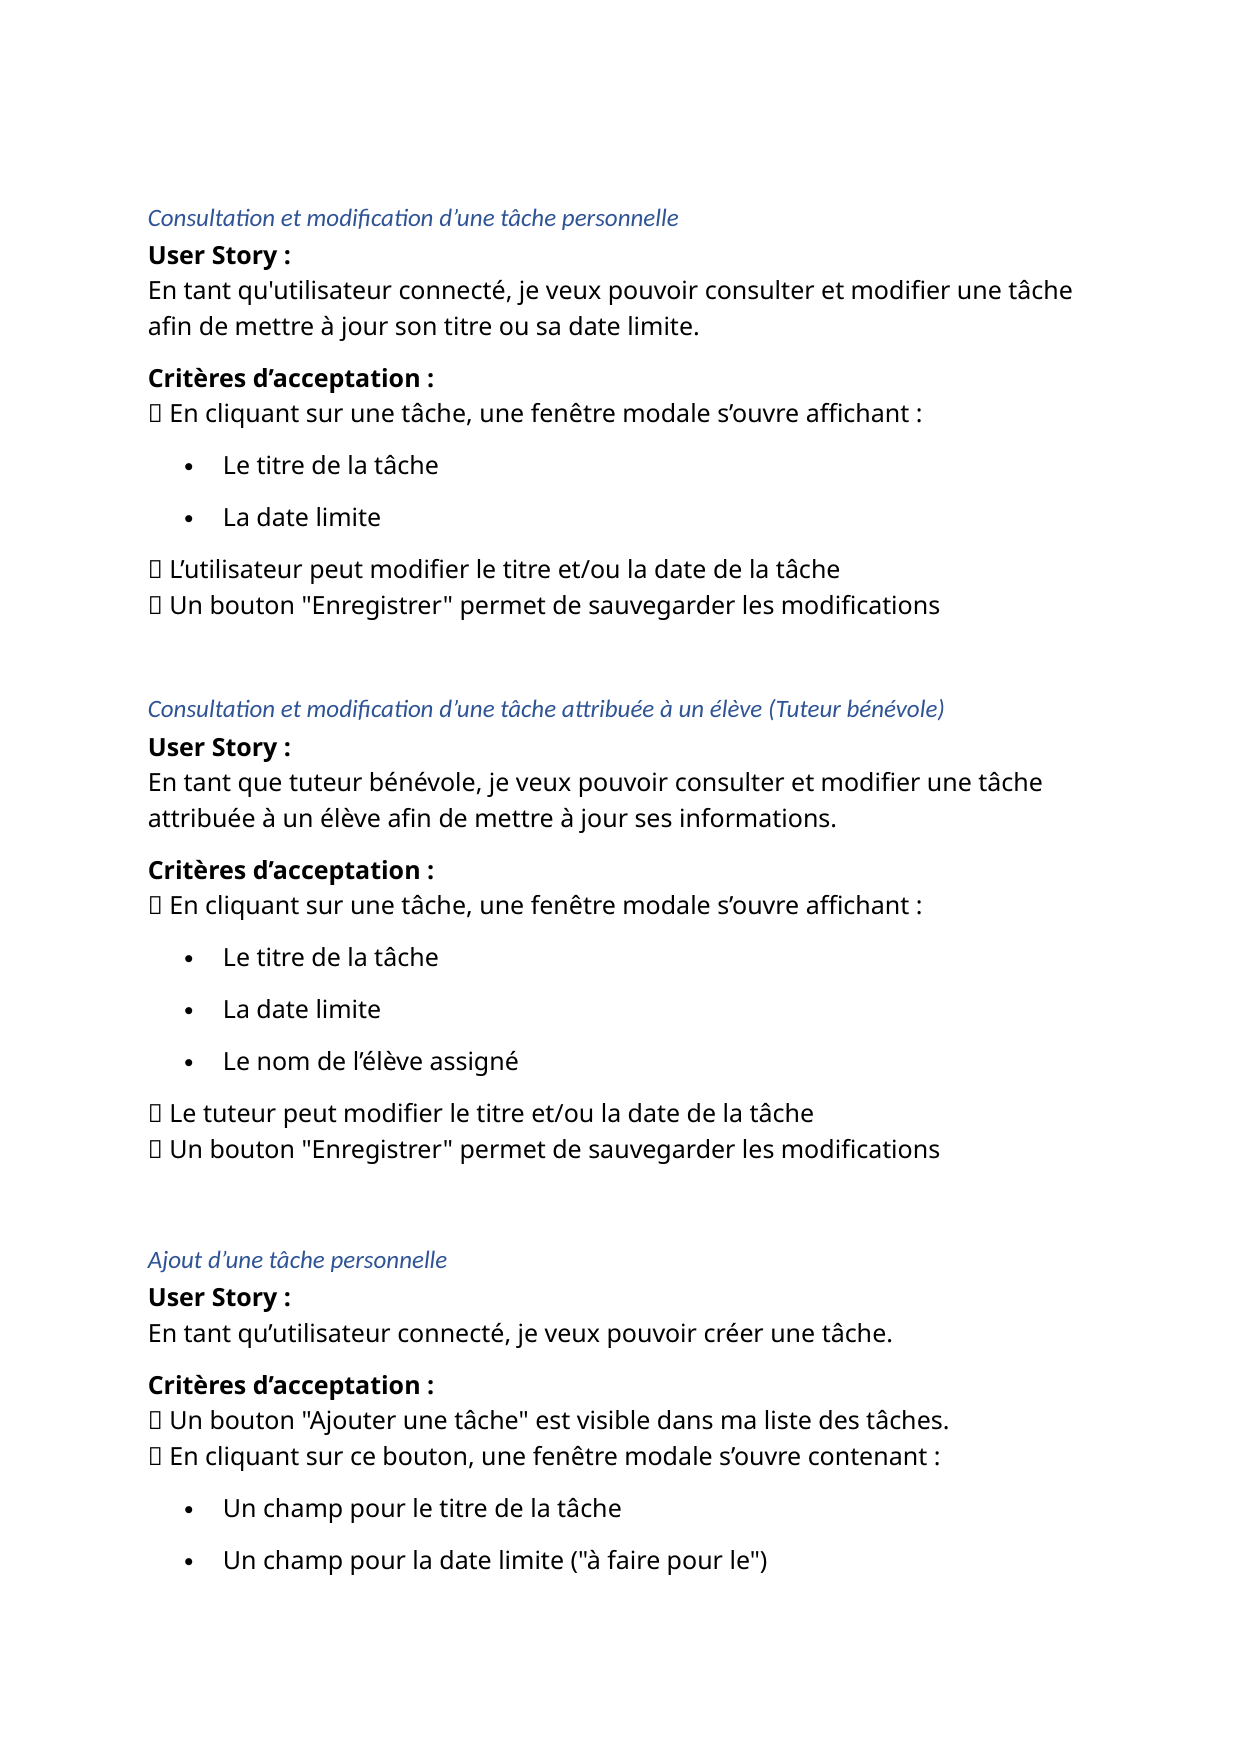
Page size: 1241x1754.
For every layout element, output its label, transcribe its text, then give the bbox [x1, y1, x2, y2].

list Le titre de la tâche [185, 940, 1093, 974]
list La date limite [185, 992, 1093, 1026]
text User Story : En tant qu’utilisateur connecté, je veux pouvoir créer une tâche. [148, 1280, 1093, 1349]
text User Story : En tant que tuteur bénévole, je veux pouvoir consulter et modifier une tâche attribuée à un élève afin de mettre à jour ses informations. [148, 729, 1093, 834]
list Un champ pour le titre de la tâche [185, 1490, 1093, 1524]
text ✅ L’utilisateur peut modifier le titre et/ou la date de la tâche ✅ Un bouton "Enregistrer" permet de sauvegarder les modifications [148, 552, 1093, 622]
text Critères d’acceptation : ✅ En cliquant sur une tâche, une fenêtre modale s’ouvre affichant : [148, 852, 1093, 922]
list La date limite [185, 500, 1093, 534]
subtitle Consultation et modification d’une tâche personnelle [148, 202, 1093, 232]
list Le titre de la tâche [185, 448, 1093, 482]
text User Story : En tant qu'utilisateur connecté, je veux pouvoir consulter et modifier une tâche afin de mettre à jour son titre ou sa date limite. [148, 237, 1093, 342]
text ✅ Le tuteur peut modifier le titre et/ou la date de la tâche ✅ Un bouton "Enregistrer" permet de sauvegarder les modifications [148, 1096, 1093, 1166]
text Critères d’acceptation : ✅ En cliquant sur une tâche, une fenêtre modale s’ouvre affichant : [148, 360, 1093, 430]
text Critères d’acceptation : ✅ Un bouton "Ajouter une tâche" est visible dans ma liste des tâches. ✅ En cliquant sur ce bouton, une fenêtre modale s’ouvre contenant : [148, 1367, 1093, 1472]
subtitle Ajout d’une tâche personnelle [148, 1244, 1093, 1274]
list Un champ pour la date limite ("à faire pour le") [185, 1542, 1093, 1576]
subtitle Consultation et modification d’une tâche attribuée à un élève (Tuteur bénévole) [148, 694, 1093, 724]
list Le nom de l’élève assigné [185, 1044, 1093, 1078]
